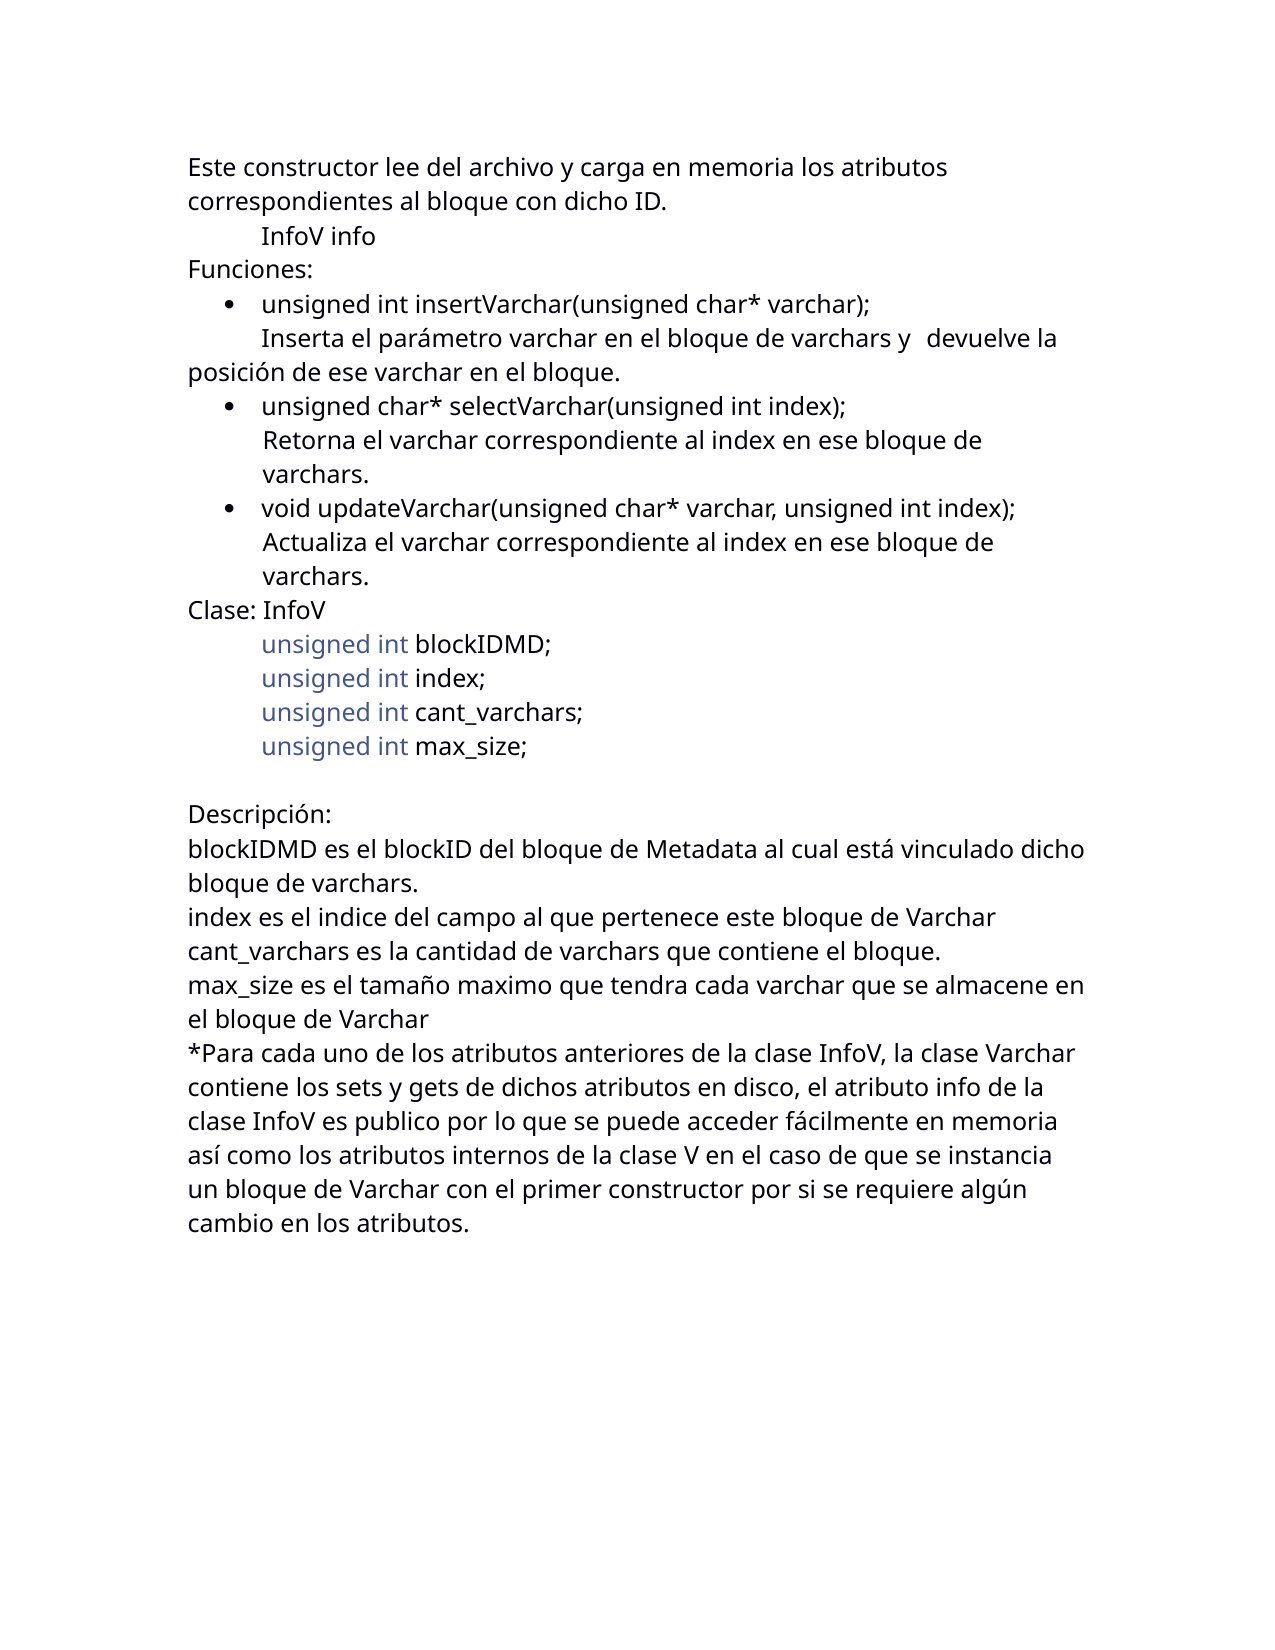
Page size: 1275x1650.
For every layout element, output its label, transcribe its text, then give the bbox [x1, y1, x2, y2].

list Retorna el varchar correspondiente al index en ese bloque de varchars. [262, 422, 1087, 491]
list void updateVarchar(unsigned char* varchar, unsigned int index); [225, 491, 1087, 525]
text *Para cada uno de los atributos anteriores de la clase InfoV, la clase Varchar contiene los sets y gets de dichos atributos en disco, el atributo info de la clase InfoV es publico por lo que se puede acceder fácilmente en memoria así como los atributos internos de la clase V en el caso de que se instancia un bloque de Varchar con el primer constructor por si se requiere algún cambio en los atributos. [187, 1036, 1087, 1240]
text Inserta el parámetro varchar en el bloque de varchars y devuelve la posición de ese varchar en el bloque. [187, 320, 1087, 388]
text index es el indice del campo al que pertenece este bloque de Varchar [187, 899, 1087, 933]
text Descripción: [187, 797, 1087, 831]
text unsigned int max_size; [187, 729, 1087, 763]
list unsigned char* selectVarchar(unsigned int index); [225, 388, 1087, 422]
list unsigned int insertVarchar(unsigned char* varchar); [225, 286, 1087, 320]
text Clase: InfoV [187, 593, 1087, 627]
text Funciones: [187, 252, 1087, 286]
text unsigned int index; [187, 661, 1087, 695]
list Actualiza el varchar correspondiente al index en ese bloque de varchars. [262, 525, 1087, 593]
text unsigned int blockIDMD; [187, 627, 1087, 661]
text Este constructor lee del archivo y carga en memoria los atributos correspondientes al bloque con dicho ID. [187, 150, 1087, 218]
text max_size es el tamaño maximo que tendra cada varchar que se almacene en el bloque de Varchar [187, 967, 1087, 1036]
text blockIDMD es el blockID del bloque de Metadata al cual está vinculado dicho bloque de varchars. [187, 831, 1087, 899]
text cant_varchars es la cantidad de varchars que contiene el bloque. [187, 933, 1087, 967]
text InfoV info [187, 218, 1087, 252]
text unsigned int cant_varchars; [187, 695, 1087, 729]
